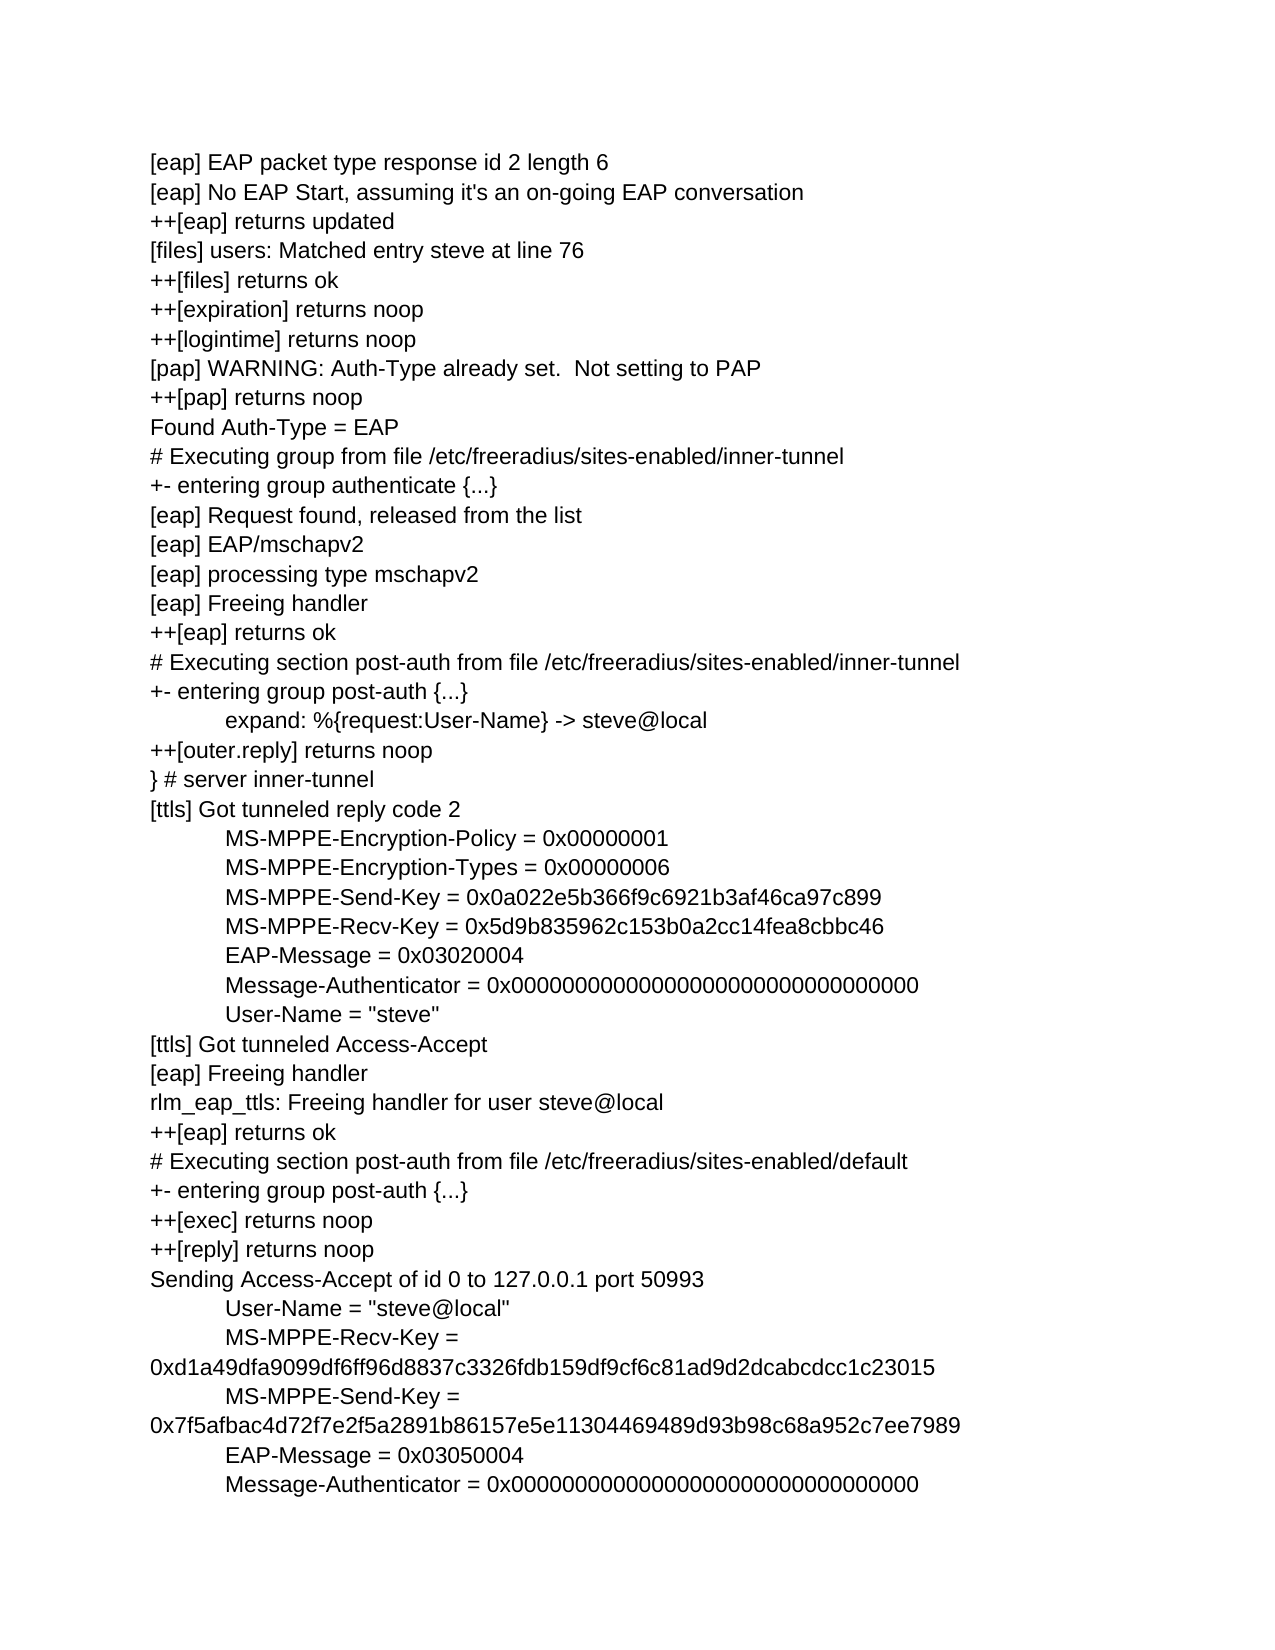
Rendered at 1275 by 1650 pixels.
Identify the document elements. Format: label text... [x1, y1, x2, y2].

text [eap] No EAP Start, assuming it's an on-going EAP conversation [150, 179, 1125, 205]
text [eap] Freeing handler [150, 591, 1125, 616]
text ++[files] returns ok [150, 267, 1125, 293]
text Found Auth-Type = EAP [150, 414, 1125, 440]
text [pap] WARNING: Auth-Type already set. Not setting to PAP [150, 356, 1125, 381]
text ++[expiration] returns noop [150, 297, 1125, 322]
text MS-MPPE-Encryption-Types = 0x00000006 [150, 855, 1125, 881]
text +- entering group authenticate {...} [150, 473, 1125, 499]
text User-Name = "steve" [150, 1002, 1125, 1027]
text } # server inner-tunnel [150, 767, 1125, 792]
text # Executing group from file /etc/freeradius/sites-enabled/inner-tunnel [150, 444, 1125, 469]
text ++[pap] returns noop [150, 385, 1125, 411]
text expand: %{request:User-Name} -> steve@local [150, 708, 1125, 734]
text MS-MPPE-Recv-Key = 0x5d9b835962c153b0a2cc14fea8cbbc46 [150, 914, 1125, 939]
text [eap] EAP/mschapv2 [150, 532, 1125, 557]
text ++[eap] returns ok [150, 1119, 1125, 1145]
text ++[exec] returns noop [150, 1207, 1125, 1233]
text Message-Authenticator = 0x00000000000000000000000000000000 [150, 1472, 1125, 1497]
text MS-MPPE-Send-Key = 0x0a022e5b366f9c6921b3af46ca97c899 [150, 884, 1125, 910]
text Message-Authenticator = 0x00000000000000000000000000000000 [150, 972, 1125, 998]
text ++[outer.reply] returns noop [150, 737, 1125, 763]
text MS-MPPE-Recv-Key = 0xd1a49dfa9099df6ff96d8837c3326fdb159df9cf6c81ad9d2dcabcdcc1c23015 [150, 1325, 1125, 1380]
text +- entering group post-auth {...} [150, 1178, 1125, 1204]
text [files] users: Matched entry steve at line 76 [150, 238, 1125, 264]
text User-Name = "steve@local" [150, 1296, 1125, 1321]
text EAP-Message = 0x03050004 [150, 1442, 1125, 1468]
text Sending Access-Accept of id 0 to 127.0.0.1 port 50993 [150, 1266, 1125, 1292]
text ++[eap] returns ok [150, 620, 1125, 646]
text rlm_eap_ttls: Freeing handler for user steve@local [150, 1090, 1125, 1116]
text # Executing section post-auth from file /etc/freeradius/sites-enabled/inner-tunnel [150, 649, 1125, 675]
text [eap] Request found, released from the list [150, 502, 1125, 528]
text [ttls] Got tunneled reply code 2 [150, 796, 1125, 822]
text ++[eap] returns updated [150, 209, 1125, 234]
text [eap] Freeing handler [150, 1061, 1125, 1086]
text [ttls] Got tunneled Access-Accept [150, 1031, 1125, 1057]
text MS-MPPE-Send-Key = 0x7f5afbac4d72f7e2f5a2891b86157e5e11304469489d93b98c68a952c7ee7989 [150, 1384, 1125, 1439]
text [eap] EAP packet type response id 2 length 6 [150, 150, 1125, 176]
text [eap] processing type mschapv2 [150, 561, 1125, 587]
text EAP-Message = 0x03020004 [150, 943, 1125, 969]
text # Executing section post-auth from file /etc/freeradius/sites-enabled/default [150, 1149, 1125, 1174]
text ++[logintime] returns noop [150, 326, 1125, 352]
text ++[reply] returns noop [150, 1237, 1125, 1262]
text +- entering group post-auth {...} [150, 679, 1125, 704]
text MS-MPPE-Encryption-Policy = 0x00000001 [150, 826, 1125, 851]
